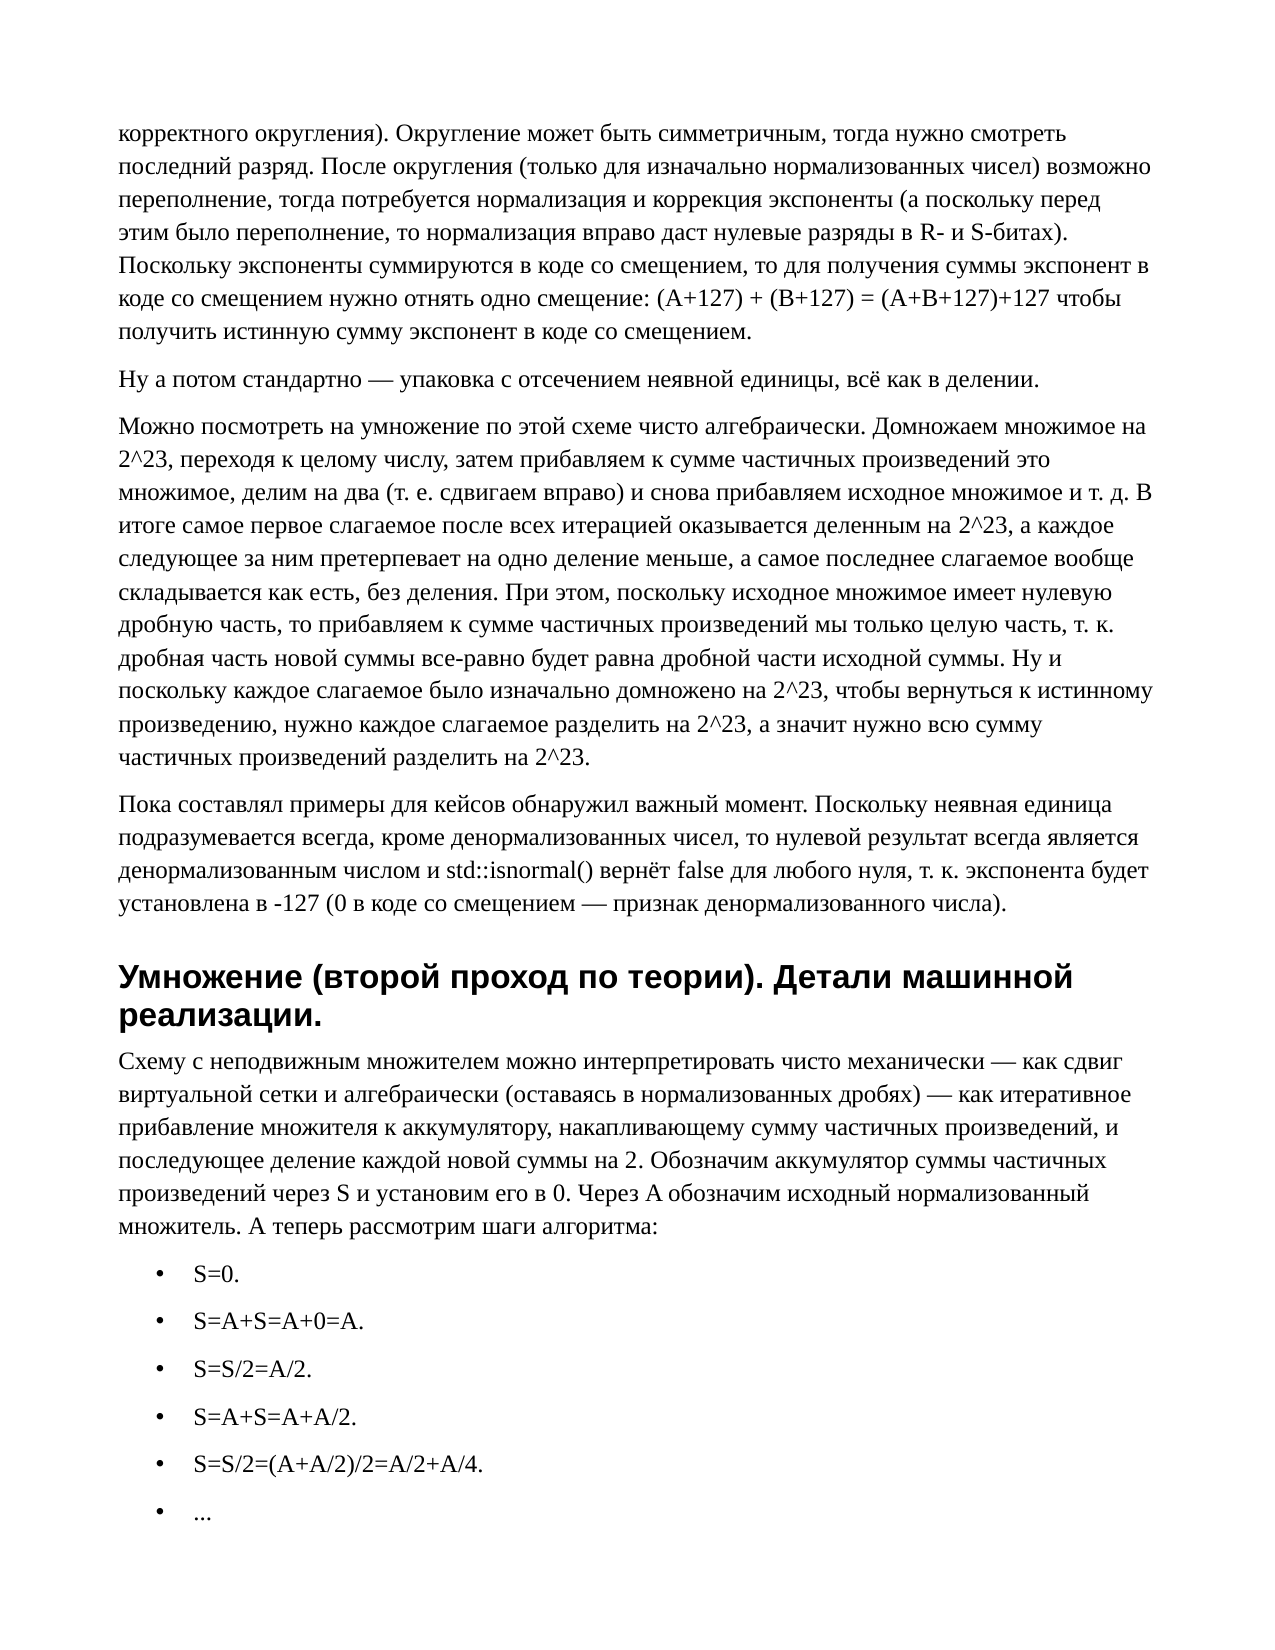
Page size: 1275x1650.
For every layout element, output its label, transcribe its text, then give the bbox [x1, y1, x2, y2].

list ... [156, 1497, 1157, 1526]
text Пока составлял примеры для кейсов обнаружил важный момент. Поскольку неявная единица подразумевается всегда, кроме денормализованных чисел, то нулевой результат всегда является денормализованным числом и std::isnormal() вернёт false для любого нуля, т. к. экспонента будет установлена в -127 (0 в коде со смещением — признак денормализованного числа). [118, 789, 1157, 917]
list S=0. [156, 1259, 1157, 1288]
list S=S/2=A/2. [156, 1354, 1157, 1383]
text Схему с неподвижным множителем можно интерпретировать чисто механически — как сдвиг виртуальной сетки и алгебраически (оставаясь в нормализованных дробях) — как итеративное прибавление множителя к аккумулятору, накапливающему сумму частичных произведений, и последующее деление каждой новой суммы на 2. Обозначим аккумулятор суммы частичных произведений через S и установим его в 0. Через A обозначим исходный нормализованный множитель. А теперь рассмотрим шаги алгоритма: [118, 1046, 1157, 1240]
list S=A+S=A+0=A. [156, 1306, 1157, 1335]
subtitle Умножение (второй проход по теории). Детали машинной реализации. [118, 957, 1157, 1034]
list S=A+S=A+A/2. [156, 1402, 1157, 1430]
text Можно посмотреть на умножение по этой схеме чисто алгебраически. Домножаем множимое на 2^23, переходя к целому числу, затем прибавляем к сумме частичных произведений это множимое, делим на два (т. е. сдвигаем вправо) и снова прибавляем исходное множимое и т. д. В итоге самое первое слагаемое после всех итерацией оказывается деленным на 2^23, а каждое следующее за ним претерпевает на одно деление меньше, а самое последнее слагаемое вообще складывается как есть, без деления. При этом, поскольку исходное множимое имеет нулевую дробную часть, то прибавляем к сумме частичных произведений мы только целую часть, т. к. дробная часть новой суммы все-равно будет равна дробной части исходной суммы. Ну и поскольку каждое слагаемое было изначально домножено на 2^23, чтобы вернуться к истинному произведению, нужно каждое слагаемое разделить на 2^23, а значит нужно всю сумму частичных произведений разделить на 2^23. [118, 411, 1157, 770]
text Ну а потом стандартно — упаковка с отсечением неявной единицы, всё как в делении. [118, 364, 1157, 393]
list S=S/2=(A+A/2)/2=A/2+A/4. [156, 1449, 1157, 1478]
text корректного округления). Округление может быть симметричным, тогда нужно смотреть последний разряд. После округления (только для изначально нормализованных чисел) возможно переполнение, тогда потребуется нормализация и коррекция экспоненты (а поскольку перед этим было переполнение, то нормализация вправо даст нулевые разряды в R- и S-битах). Поскольку экспоненты суммируются в коде со смещением, то для получения суммы экспонент в коде со смещением нужно отнять одно смещение: (A+127) + (B+127) = (A+B+127)+127 чтобы получить истинную сумму экспонент в коде со смещением. [118, 118, 1157, 345]
